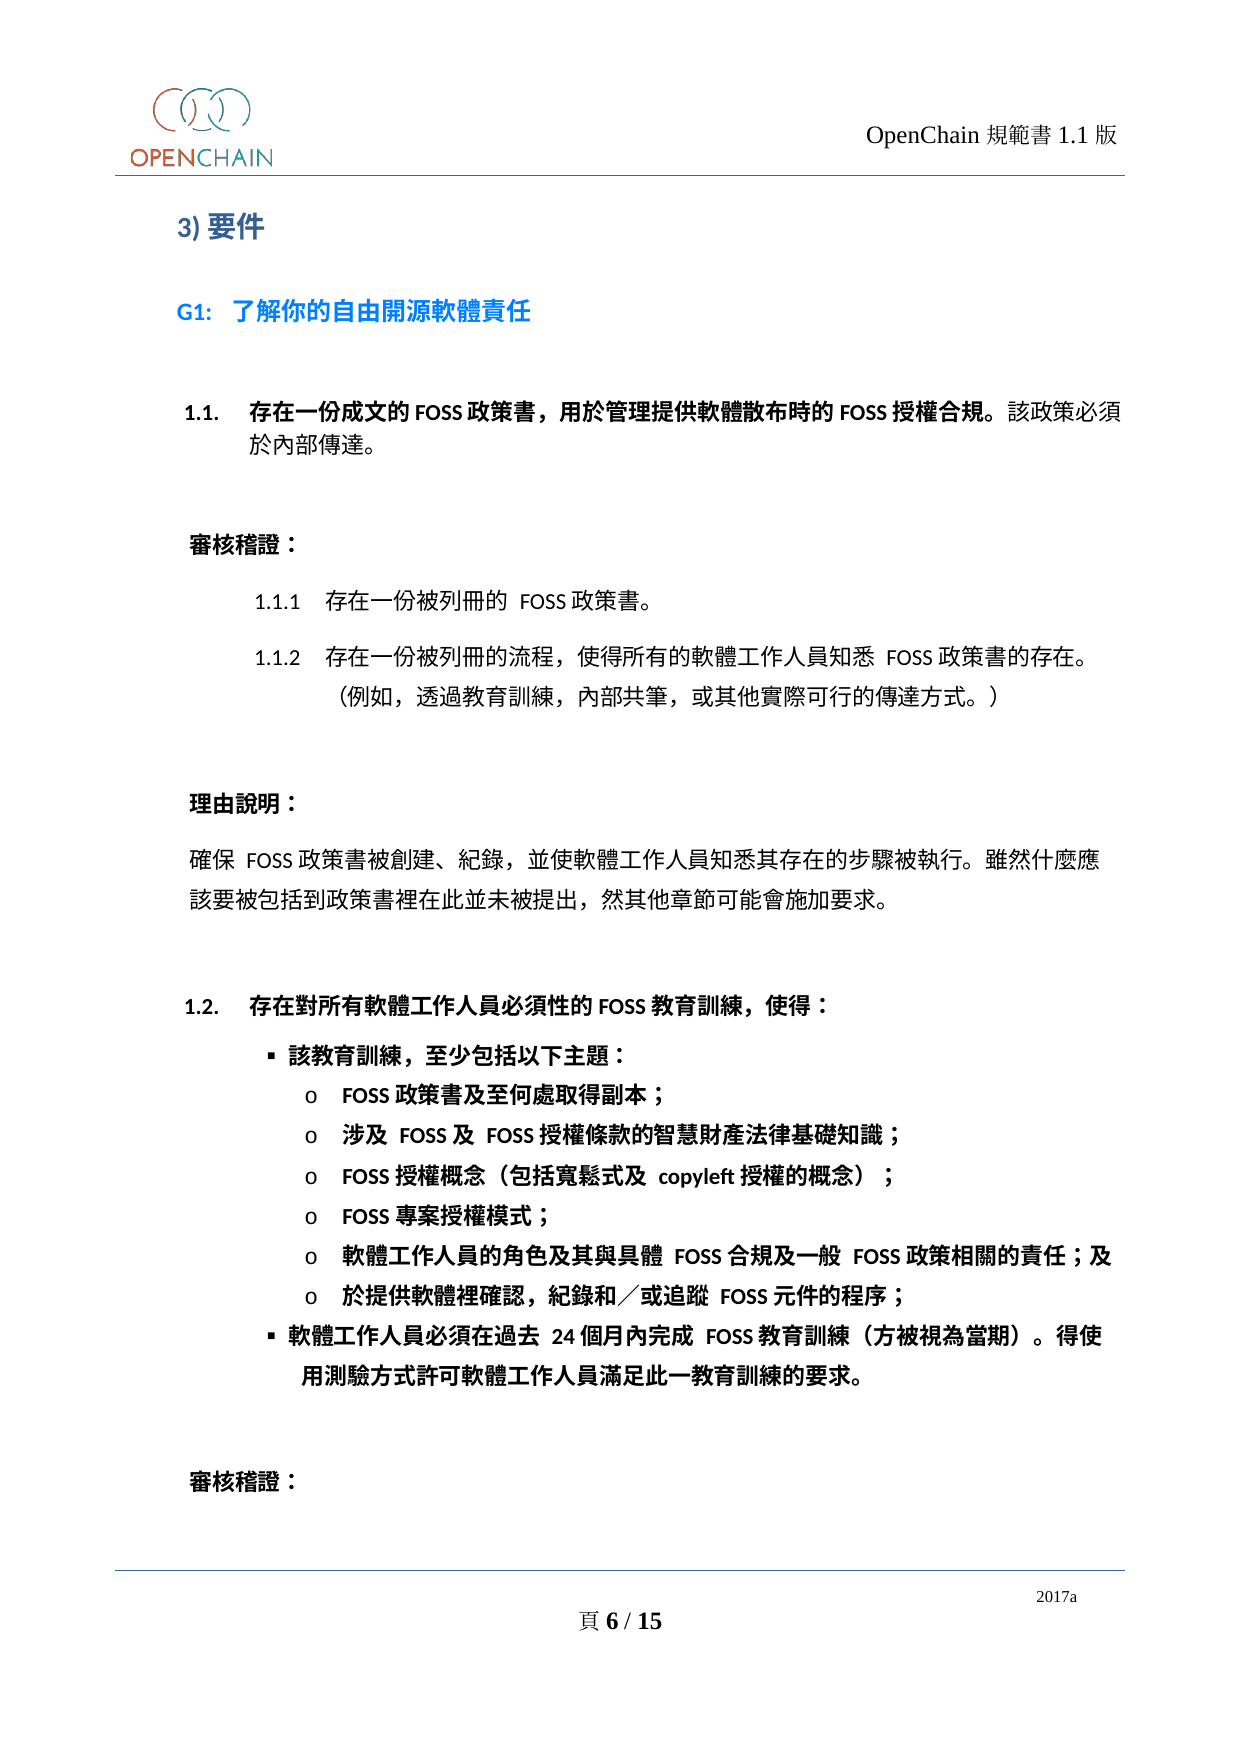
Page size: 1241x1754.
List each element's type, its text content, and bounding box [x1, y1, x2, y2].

list 軟體工作人員必須在過去 24 個月內完成 FOSS 教育訓練（方被視為當期）。得使用測驗方式許可軟體工作人員滿足此一教育訓練的要求。 [266, 1318, 1122, 1391]
list 軟體工作人員的角色及其與具體 FOSS 合規及一般 FOSS 政策相關的責任；及 [304, 1238, 1122, 1271]
subtitle 3) 要件 [177, 204, 1122, 246]
text 審核稽證： [189, 1464, 1122, 1497]
subtitle 存在一份成文的 FOSS 政策書，用於管理提供軟體散布時的 FOSS 授權合規。該政策必須於內部傳達。 [184, 394, 1122, 460]
list FOSS 專案授權模式； [304, 1198, 1122, 1231]
list 涉及 FOSS 及 FOSS 授權條款的智慧財產法律基礎知識； [304, 1117, 1122, 1151]
list 於提供軟體裡確認，紀錄和／或追蹤 FOSS 元件的程序； [304, 1278, 1122, 1311]
list 該教育訓練，至少包括以下主題： [266, 1037, 1122, 1071]
subtitle 存在一份被列冊的 FOSS 政策書。 [254, 583, 1122, 616]
subtitle 存在一份被列冊的流程，使得所有的軟體工作人員知悉 FOSS 政策書的存在。（例如，透過教育訓練，內部共筆，或其他實際可行的傳達方式。） [254, 639, 1122, 712]
text 理由說明： [189, 785, 1122, 819]
list FOSS 政策書及至何處取得副本； [304, 1077, 1122, 1111]
text 審核稽證： [189, 527, 1122, 560]
subtitle 了解你的自由開源軟體責任 [177, 291, 1122, 328]
picture [130, 88, 272, 167]
list FOSS 授權概念（包括寬鬆式及 copyleft 授權的概念）； [304, 1157, 1122, 1191]
subtitle 存在對所有軟體工作人員必須性的 FOSS 教育訓練，使得： [184, 988, 1122, 1021]
text 確保 FOSS 政策書被創建、紀錄，並使軟體工作人員知悉其存在的步驟被執行。雖然什麼應該要被包括到政策書裡在此並未被提出，然其他章節可能會施加要求。 [189, 842, 1122, 915]
